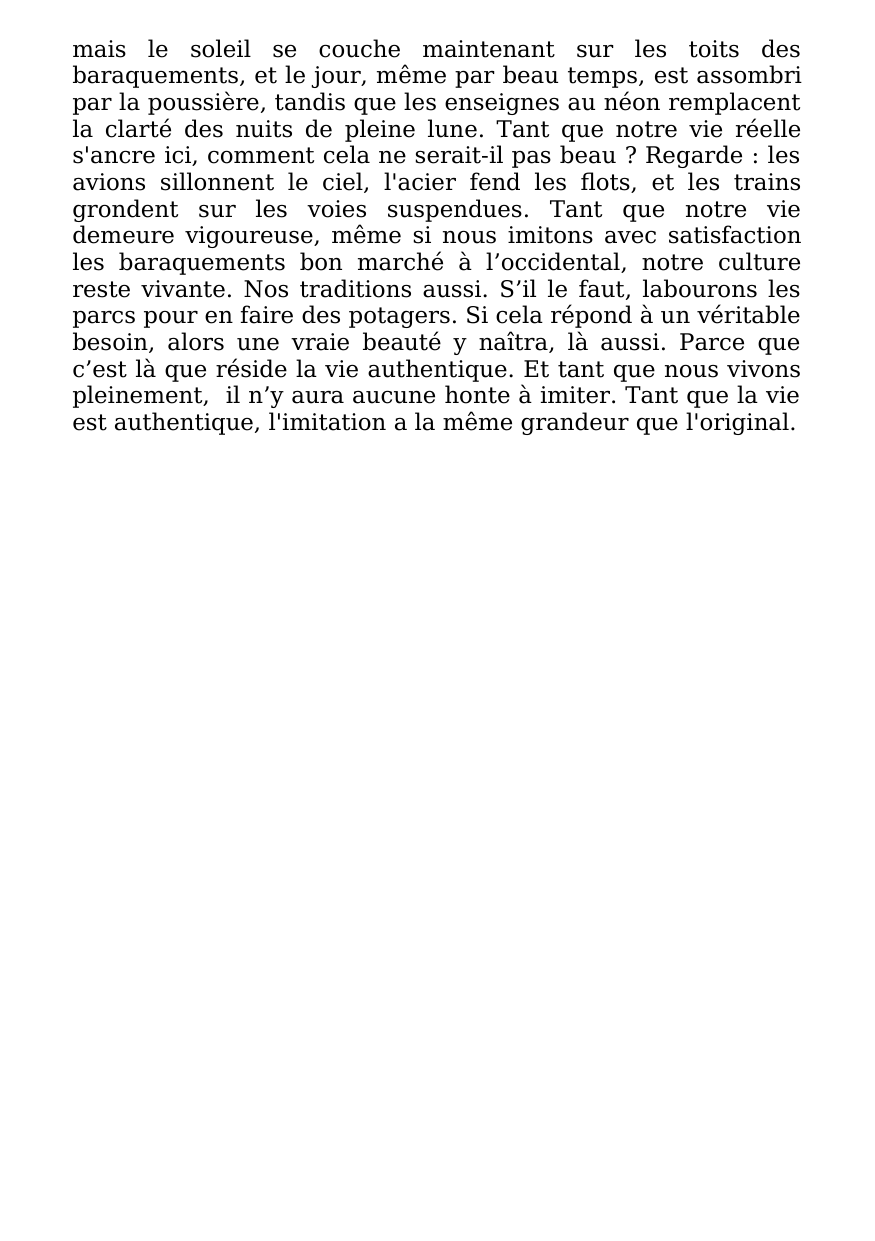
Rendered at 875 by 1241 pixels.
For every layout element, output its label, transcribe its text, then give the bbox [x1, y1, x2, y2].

text mais le soleil se couche maintenant sur les toits des baraquements, et le jour, même par beau temps, est assombri par la poussière, tandis que les enseignes au néon remplacent la clarté des nuits de pleine lune. Tant que notre vie réelle s'ancre ici, comment cela ne serait-il pas beau ? Regarde : les avions sillonnent le ciel, l'acier fend les flots, et les trains grondent sur les voies suspendues. Tant que notre vie demeure vigoureuse, même si nous imitons avec satisfaction les baraquements bon marché à l’occidental, notre culture reste vivante. Nos traditions aussi. S’il le faut, labourons les parcs pour en faire des potagers. Si cela répond à un véritable besoin, alors une vraie beauté y naîtra, là aussi. Parce que c’est là que réside la vie authentique. Et tant que nous vivons pleinement, il n’y aura aucune honte à imiter. Tant que la vie est authentique, l'imitation a la même grandeur que l'original. [72, 36, 802, 436]
